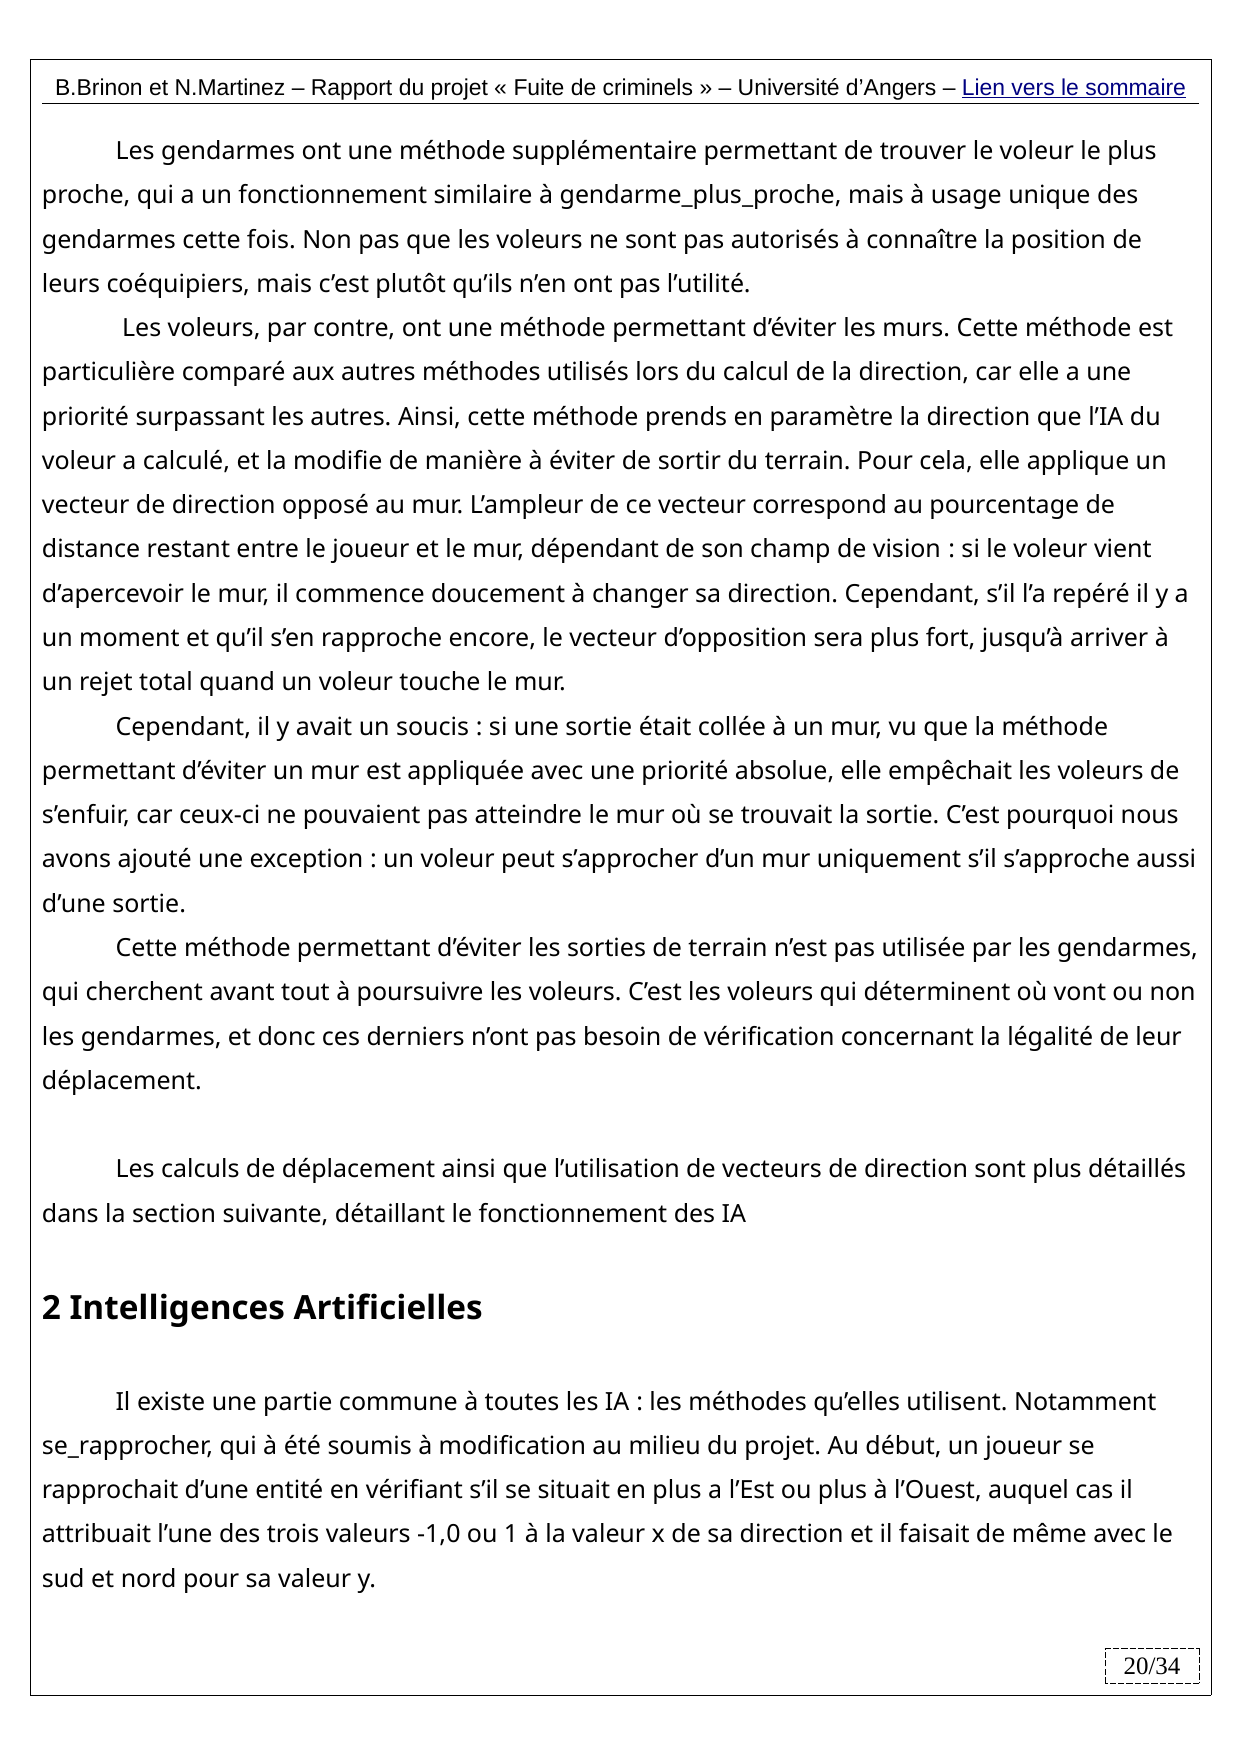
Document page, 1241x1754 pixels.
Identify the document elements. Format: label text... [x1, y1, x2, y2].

text Cette méthode permettant d’éviter les sorties de terrain n’est pas utilisée par les gendarmes, qui cherchent avant tout à poursuivre les voleurs. C’est les voleurs qui déterminent où vont ou non les gendarmes, et donc ces derniers n’ont pas besoin de vérification concernant la légalité de leur déplacement. [42, 929, 1199, 1096]
text 2 Intelligences Artificielles [42, 1284, 1199, 1329]
text Les gendarmes ont une méthode supplémentaire permettant de trouver le voleur le plus proche, qui a un fonctionnement similaire à gendarme_plus_proche, mais à usage unique des gendarmes cette fois. Non pas que les voleurs ne sont pas autorisés à connaître la position de leurs coéquipiers, mais c’est plutôt qu’ils n’en ont pas l’utilité. [42, 133, 1199, 299]
text Les calculs de déplacement ainsi que l’utilisation de vecteurs de direction sont plus détaillés dans la section suivante, détaillant le fonctionnement des IA [42, 1151, 1199, 1229]
text Cependant, il y avait un soucis : si une sortie était collée à un mur, vu que la méthode permettant d’éviter un mur est appliquée avec une priorité absolue, elle empêchait les voleurs de s’enfuir, car ceux-ci ne pouvaient pas atteindre le mur où se trouvait la sortie. C’est pourquoi nous avons ajouté une exception : un voleur peut s’approcher d’un mur uniquement s’il s’approche aussi d’une sortie. [42, 708, 1199, 919]
text Les voleurs, par contre, ont une méthode permettant d’éviter les murs. Cette méthode est particulière comparé aux autres méthodes utilisés lors du calcul de la direction, car elle a une priorité surpassant les autres. Ainsi, cette méthode prends en paramètre la direction que l’IA du voleur a calculé, et la modifie de manière à éviter de sortir du terrain. Pour cela, elle applique un vecteur de direction opposé au mur. L’ampleur de ce vecteur correspond au pourcentage de distance restant entre le joueur et le mur, dépendant de son champ de vision : si le voleur vient d’apercevoir le mur, il commence doucement à changer sa direction. Cependant, s’il l’a repéré il y a un moment et qu’il s’en rapproche encore, le vecteur d’opposition sera plus fort, jusqu’à arriver à un rejet total quand un voleur touche le mur. [42, 310, 1199, 698]
text Il existe une partie commune à toutes les IA : les méthodes qu’elles utilisent. Notamment se_rapprocher, qui à été soumis à modification au milieu du projet. Au début, un joueur se rapprochait d’une entité en vérifiant s’il se situait en plus a l’Est ou plus à l’Ouest, auquel cas il attribuait l’une des trois valeurs -1,0 ou 1 à la valeur x de sa direction et il faisait de même avec le sud et nord pour sa valeur y. [42, 1383, 1199, 1594]
